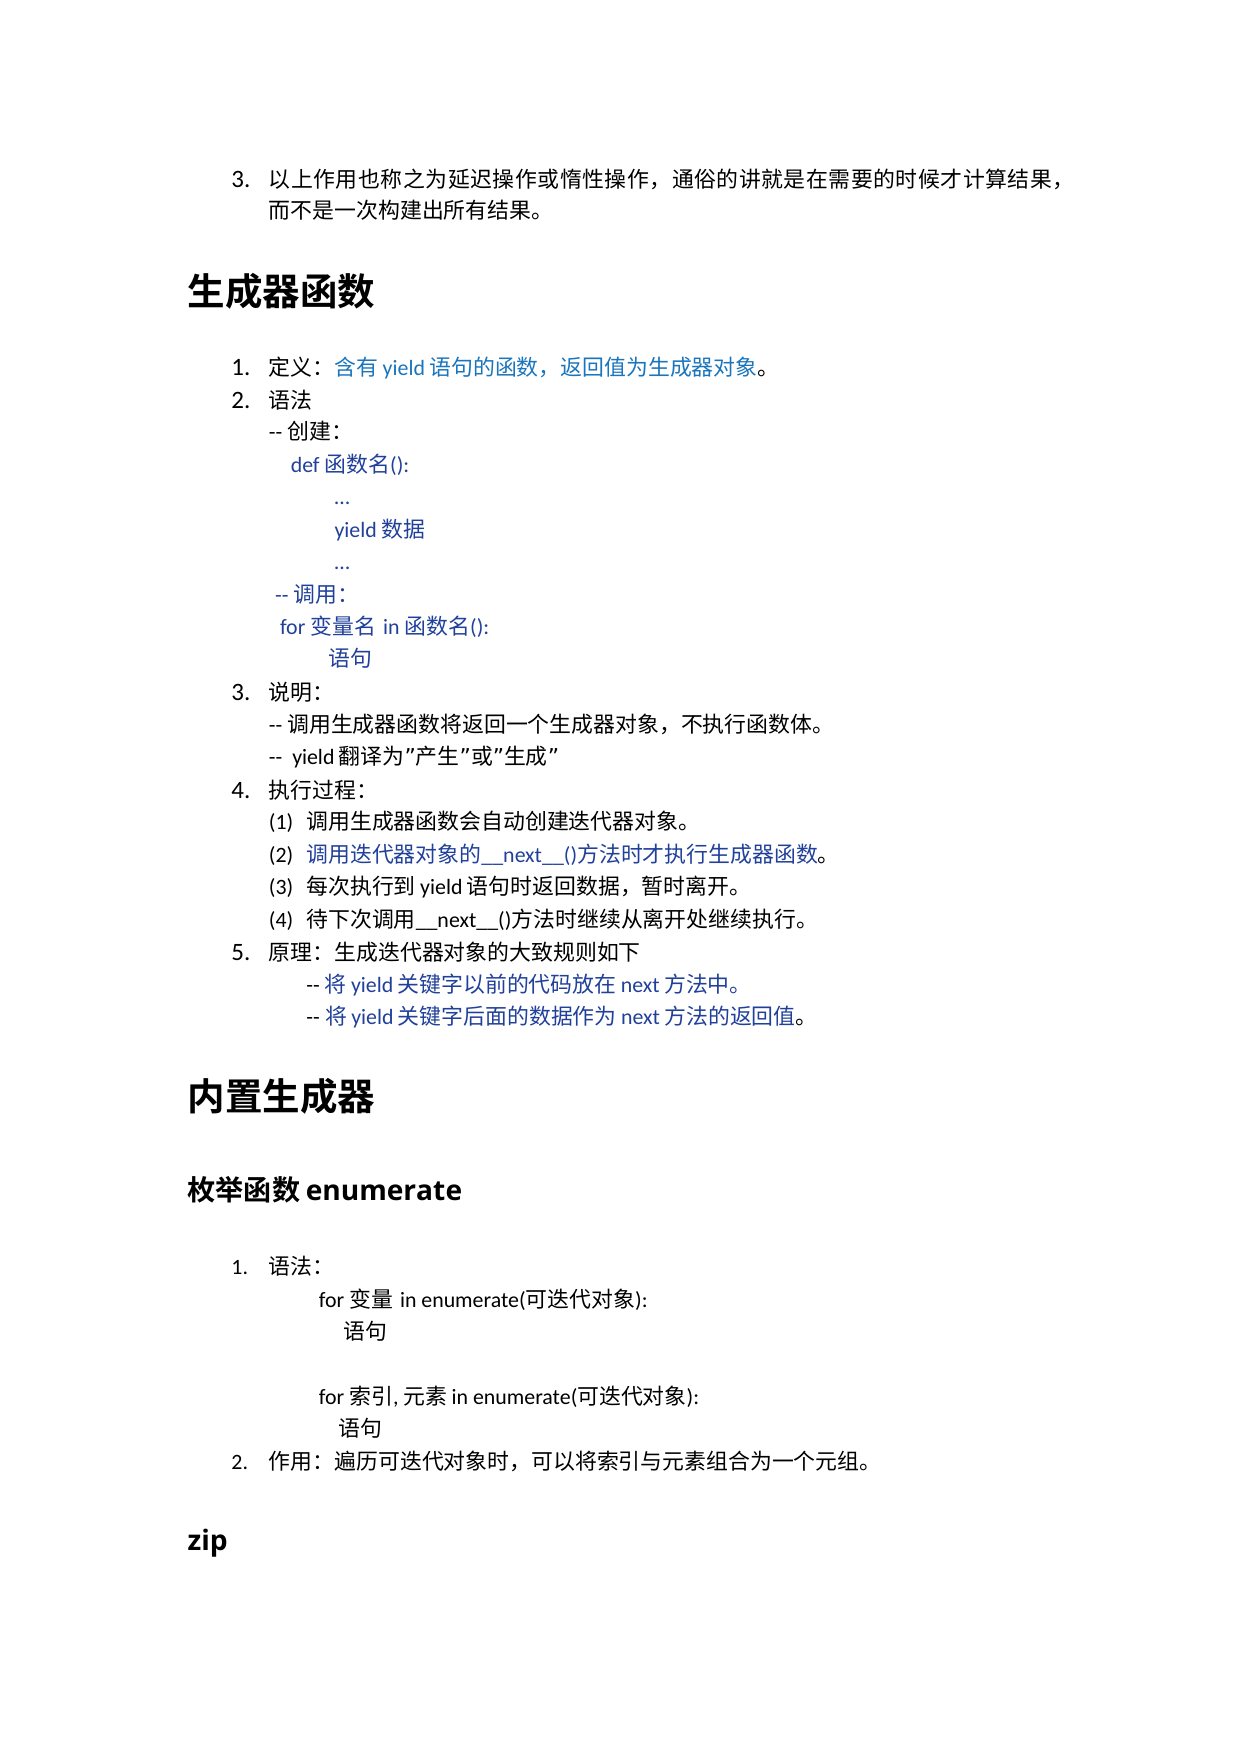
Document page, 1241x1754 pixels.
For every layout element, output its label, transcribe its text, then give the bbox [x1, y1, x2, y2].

list 语法： [231, 1250, 1053, 1283]
text for 索引, 元素in enumerate(可迭代对象): [319, 1380, 1053, 1413]
list -- yield翻译为”产生”或”生成” [269, 740, 1053, 773]
list … [291, 480, 1053, 513]
list 原理：生成迭代器对象的大致规则如下 [231, 935, 1053, 968]
subtitle 枚举函数enumerate [187, 1156, 1053, 1221]
list 执行过程： [231, 773, 1053, 805]
list 调用迭代器对象的__next__()方法时才执行生成器函数。 [269, 838, 1053, 870]
list 调用生成器函数会自动创建迭代器对象。 [269, 805, 1053, 838]
list 待下次调用__next__()方法时继续从离开处继续执行。 [269, 903, 1053, 935]
list -- 调用： [269, 578, 1053, 610]
subtitle 生成器函数 [187, 256, 1053, 321]
list -- 将yield关键字后面的数据作为next方法的返回值。 [306, 1000, 1053, 1033]
list -- 创建： [269, 415, 1053, 448]
text 语句 [319, 1413, 1053, 1445]
list def 函数名(): [291, 448, 1053, 480]
list 语法 [231, 383, 1053, 415]
list … [300, 545, 1053, 578]
list for 变量名 in 函数名(): [269, 610, 1053, 643]
list 定义：含有yield语句的函数，返回值为生成器对象。 [231, 350, 1053, 383]
list 说明： [231, 675, 1053, 708]
list -- 调用生成器函数将返回一个生成器对象，不执行函数体。 [269, 708, 1053, 740]
list yield 数据 [291, 513, 1053, 545]
text 语句 [319, 1315, 1053, 1348]
list 每次执行到yield语句时返回数据，暂时离开。 [269, 870, 1053, 903]
list -- 将yield关键字以前的代码放在next方法中。 [306, 968, 1053, 1000]
list 语句 [269, 643, 1053, 675]
text for 变量 in enumerate(可迭代对象): [319, 1283, 1053, 1315]
subtitle 内置生成器 [187, 1062, 1053, 1127]
list 作用：遍历可迭代对象时，可以将索引与元素组合为一个元组。 [231, 1445, 1053, 1478]
list 以上作用也称之为延迟操作或惰性操作，通俗的讲就是在需要的时候才计算结果，而不是一次构建出所有结果。 [231, 162, 1053, 227]
subtitle zip [187, 1507, 1053, 1572]
